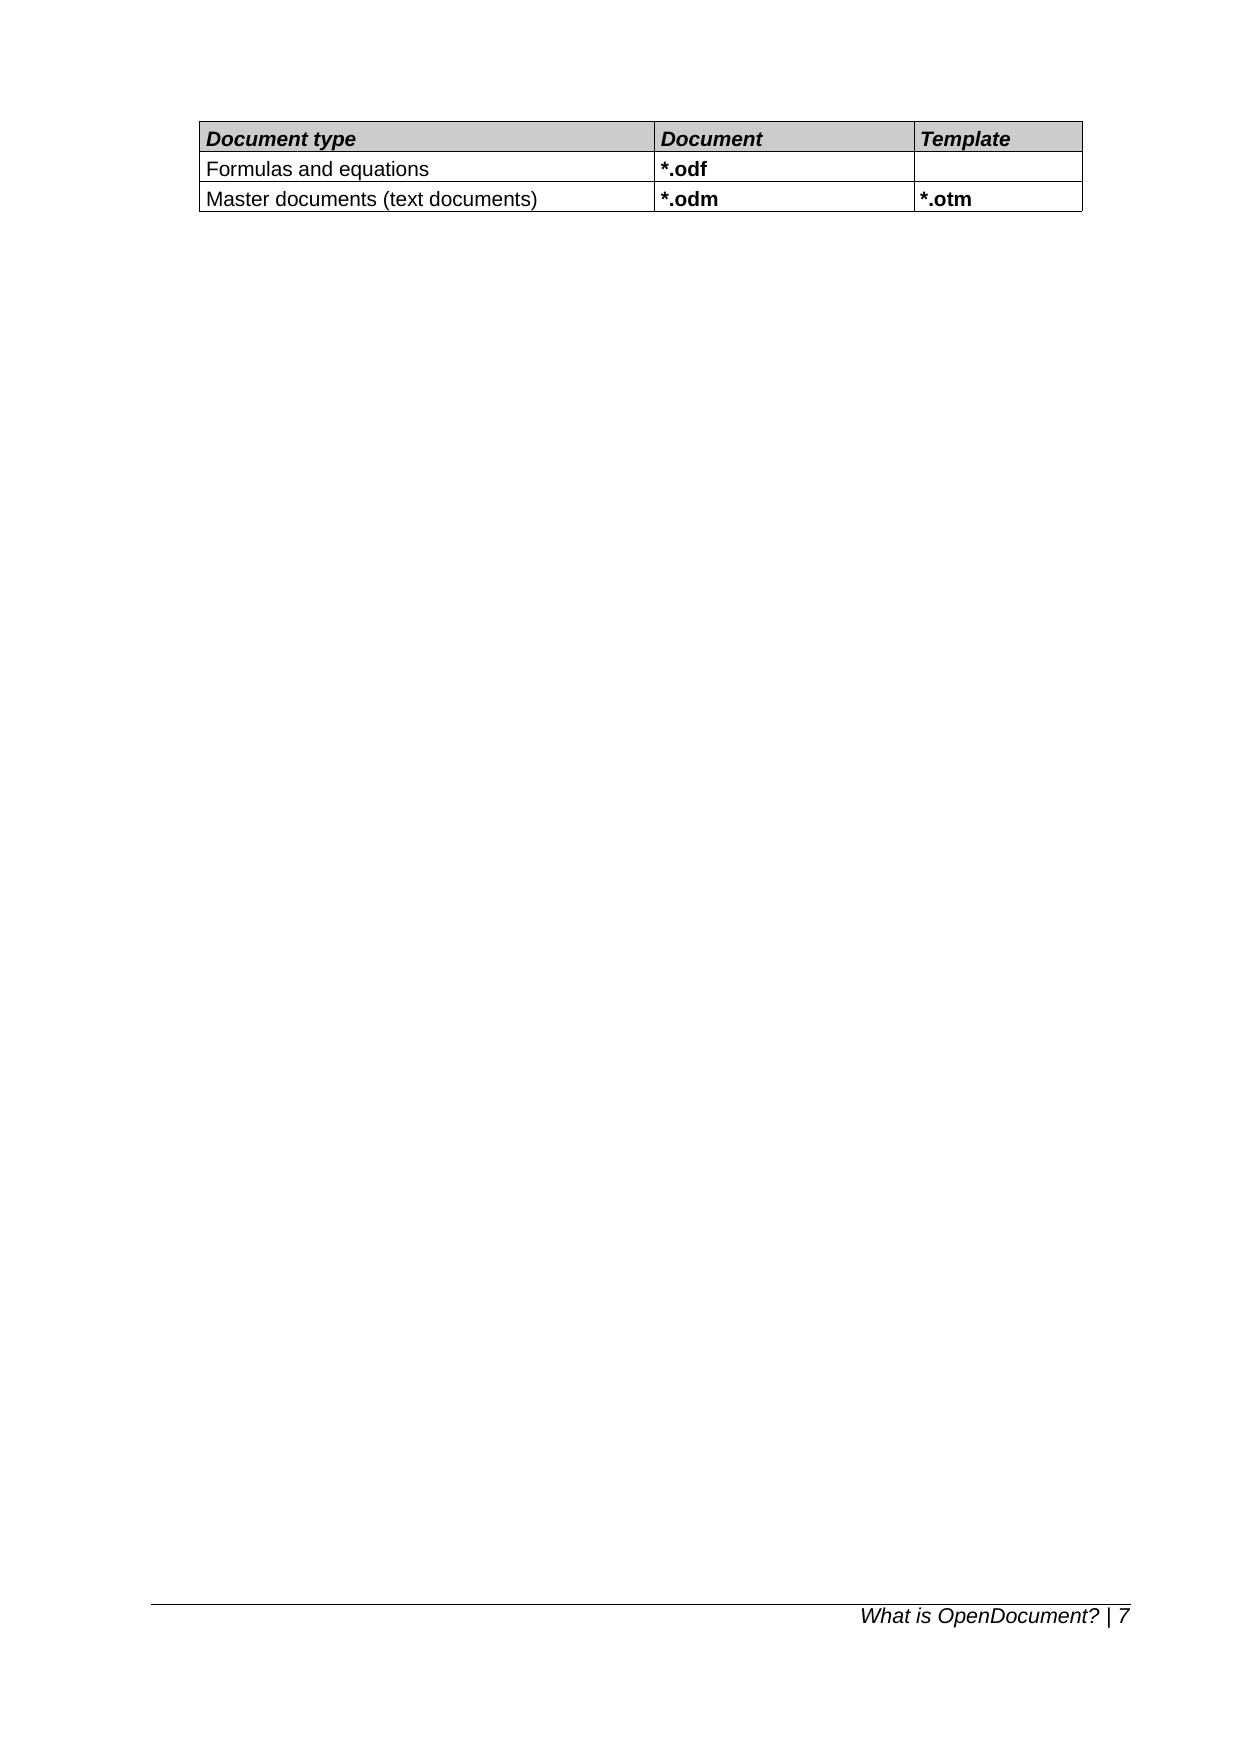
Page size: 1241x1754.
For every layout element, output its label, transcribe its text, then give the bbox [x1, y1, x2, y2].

table_cell Formulas and equations [200, 152, 654, 181]
table_cell *.odf [655, 152, 914, 181]
table_header ‍Document type [200, 122, 654, 151]
table_header ‍Document [655, 122, 914, 151]
table_cell ‍Master documents (text documents) [200, 182, 654, 211]
table_cell ‍ [915, 152, 1082, 181]
table_cell *.otm [915, 182, 1082, 211]
table_cell *.odm [655, 182, 914, 211]
table_header ‍Template [915, 122, 1082, 151]
